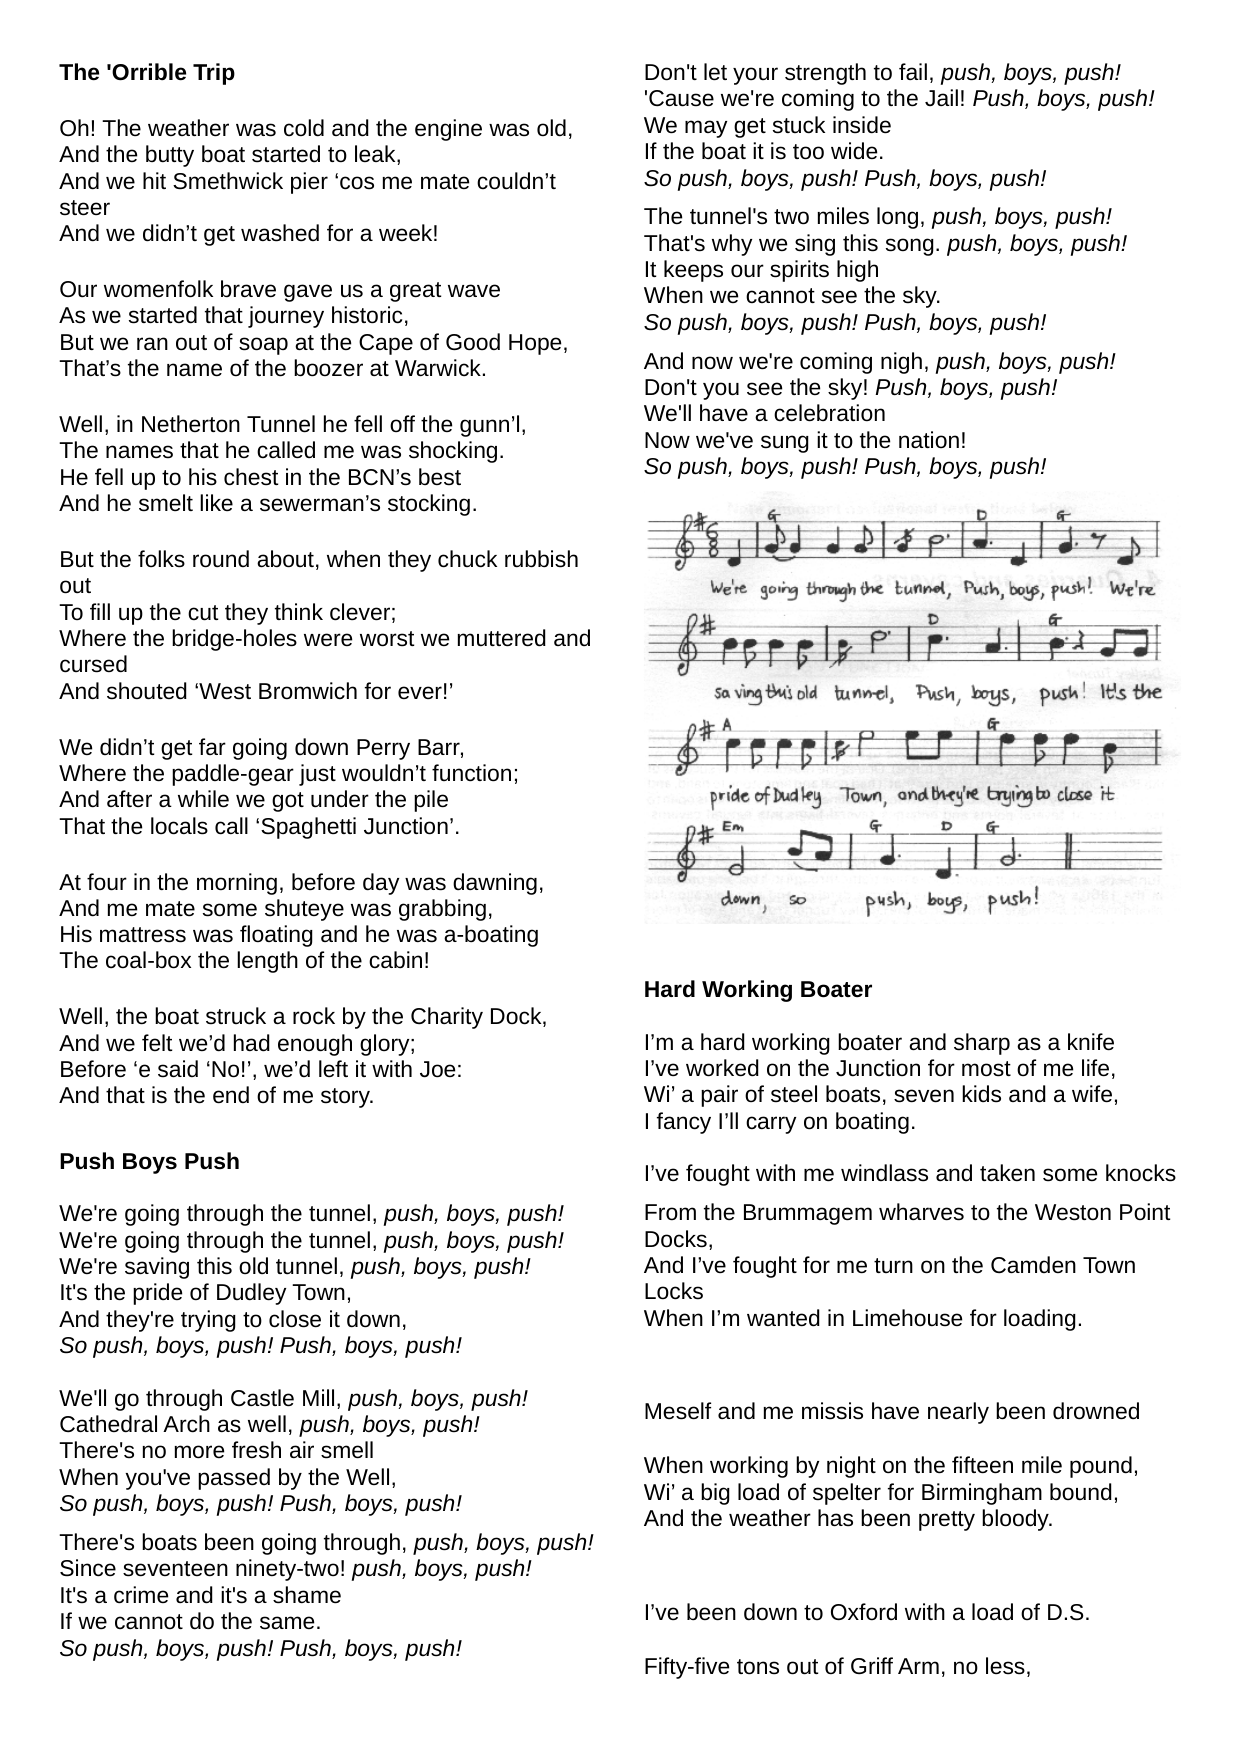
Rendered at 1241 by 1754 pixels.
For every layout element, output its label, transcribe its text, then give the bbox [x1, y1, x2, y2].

text At four in the morning, before day was dawning, And me mate some shuteye was grabbing, His mattress was floating and he was a-boating The coal-box the length of the cabin! [59, 868, 596, 974]
text I’ve been down to Oxford with a load of D.S. [644, 1598, 1181, 1625]
text And now we're coming nigh, push, boys, push! Don't you see the sky! Push, boys, push! We'll have a celebration Now we've sung it to the nation! So push, boys, push! Push, boys, push! [644, 348, 1181, 479]
text Don't let your strength to fail, push, boys, push! 'Cause we're coming to the Jail! Push, boys, push! We may get stuck inside If the boat it is too wide. So push, boys, push! Push, boys, push! [644, 59, 1181, 191]
text Hard Working Boater [644, 976, 1181, 1002]
text Oh! The weather was cold and the engine was old, And the butty boat started to leak, And we hit Smethwick pier ‘cos me mate couldn’t steer And we didn’t get washed for a week! [59, 115, 596, 247]
text There's boats been going through, push, boys, push! Since seventeen ninety-two! push, boys, push! It's a crime and it's a shame If we cannot do the same. So push, boys, push! Push, boys, push! [59, 1529, 596, 1661]
text We're going through the tunnel, push, boys, push! We're going through the tunnel, push, boys, push! We're saving this old tunnel, push, boys, push! It's the pride of Dudley Town, And they're trying to close it down, So push, boys, push! Push, boys, push! [59, 1200, 596, 1358]
text When working by night on the fifteen mile pound, Wi’ a big load of spelter for Birmingham bound, And the weather has been pretty bloody. [644, 1452, 1181, 1531]
text Well, in Netherton Tunnel he fell off the gunn’l, The names that he called me was shocking. He fell up to his chest in the BCN’s best And he smelt like a sewerman’s stocking. [59, 411, 596, 516]
picture [643, 491, 1182, 924]
text We didn’t get far going down Perry Barr, Where the paddle-gear just wouldn’t function; And after a while we got under the pile That the locals call ‘Spaghetti Junction’. [59, 733, 596, 839]
text The tunnel's two miles long, push, boys, push! That's why we sing this song. push, boys, push! It keeps our spirits high When we cannot see the sky. So push, boys, push! Push, boys, push! [644, 203, 1181, 335]
text We'll go through Castle Mill, push, boys, push! Cathedral Arch as well, push, boys, push! There's no more fresh air smell When you've passed by the Well, So push, boys, push! Push, boys, push! [59, 1385, 596, 1517]
text I’ve fought with me windlass and taken some knocks [644, 1160, 1181, 1187]
text Well, the boat struck a rock by the Charity Dock, And we felt we’d had enough glory; Before ‘e said ‘No!’, we’d left it with Joe: And that is the end of me story. [59, 1003, 596, 1109]
text I’m a hard working boater and sharp as a knife I’ve worked on the Junction for most of me life, Wi’ a pair of steel boats, seven kids and a wife, I fancy I’ll carry on boating. [644, 1028, 1181, 1134]
text From the Brummagem wharves to the Weston Point Docks, And I’ve fought for me turn on the Camden Town Locks When I’m wanted in Limehouse for loading. [644, 1199, 1181, 1331]
text Push Boys Push [59, 1148, 596, 1174]
text But the folks round about, when they chuck rubbish out To fill up the cut they think clever; Where the bridge-holes were worst we muttered and cursed And shouted ‘West Bromwich for ever!’ [59, 546, 596, 704]
text Our womenfolk brave gave us a great wave As we started that journey historic, But we ran out of soap at the Cape of Good Hope, That’s the name of the boozer at Warwick. [59, 276, 596, 382]
text Meself and me missis have nearly been drowned [644, 1398, 1181, 1424]
text Fifty-five tons out of Griff Arm, no less, [644, 1653, 1181, 1679]
text The 'Orrible Trip [59, 59, 596, 85]
